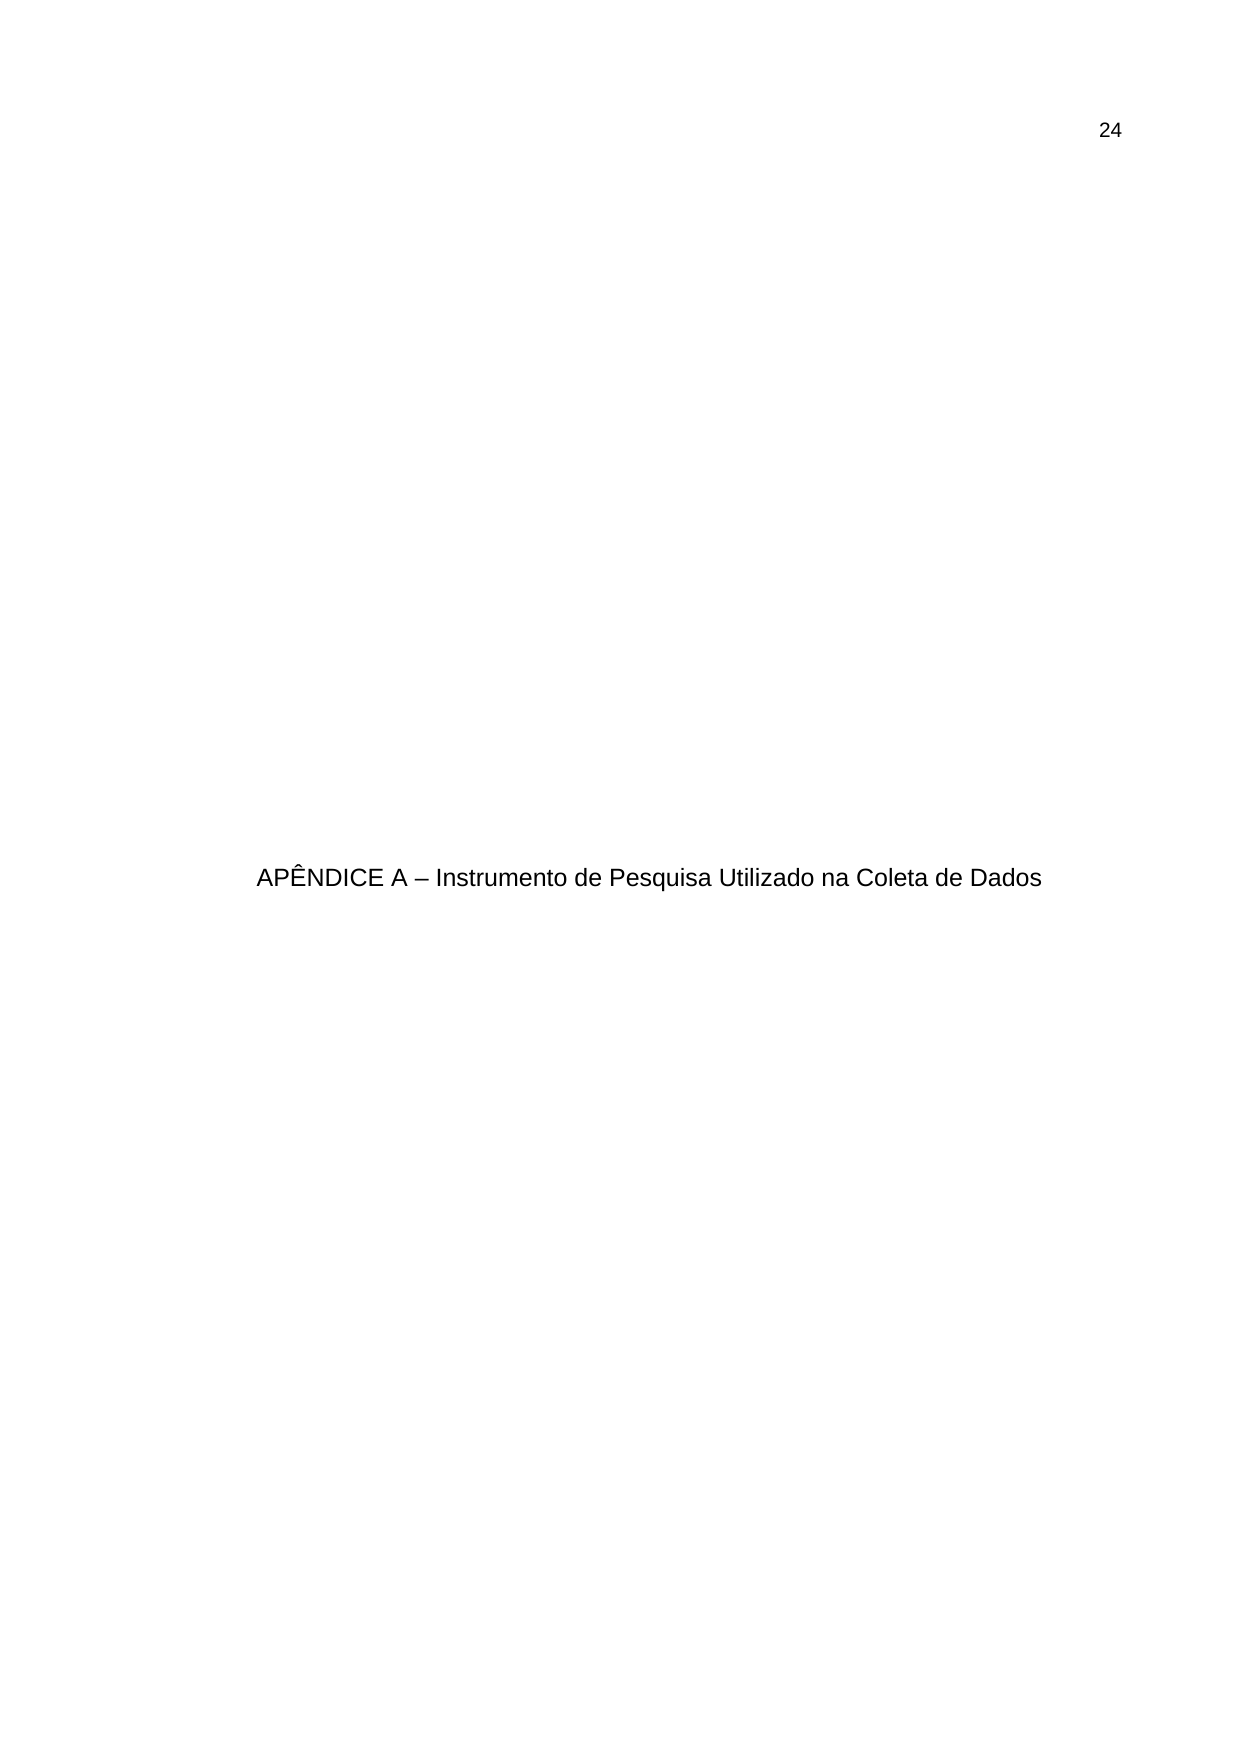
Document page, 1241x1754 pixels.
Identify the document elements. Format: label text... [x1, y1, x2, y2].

text APÊNDICE A – Instrumento de Pesquisa Utilizado na Coleta de Dados [256, 863, 1043, 891]
